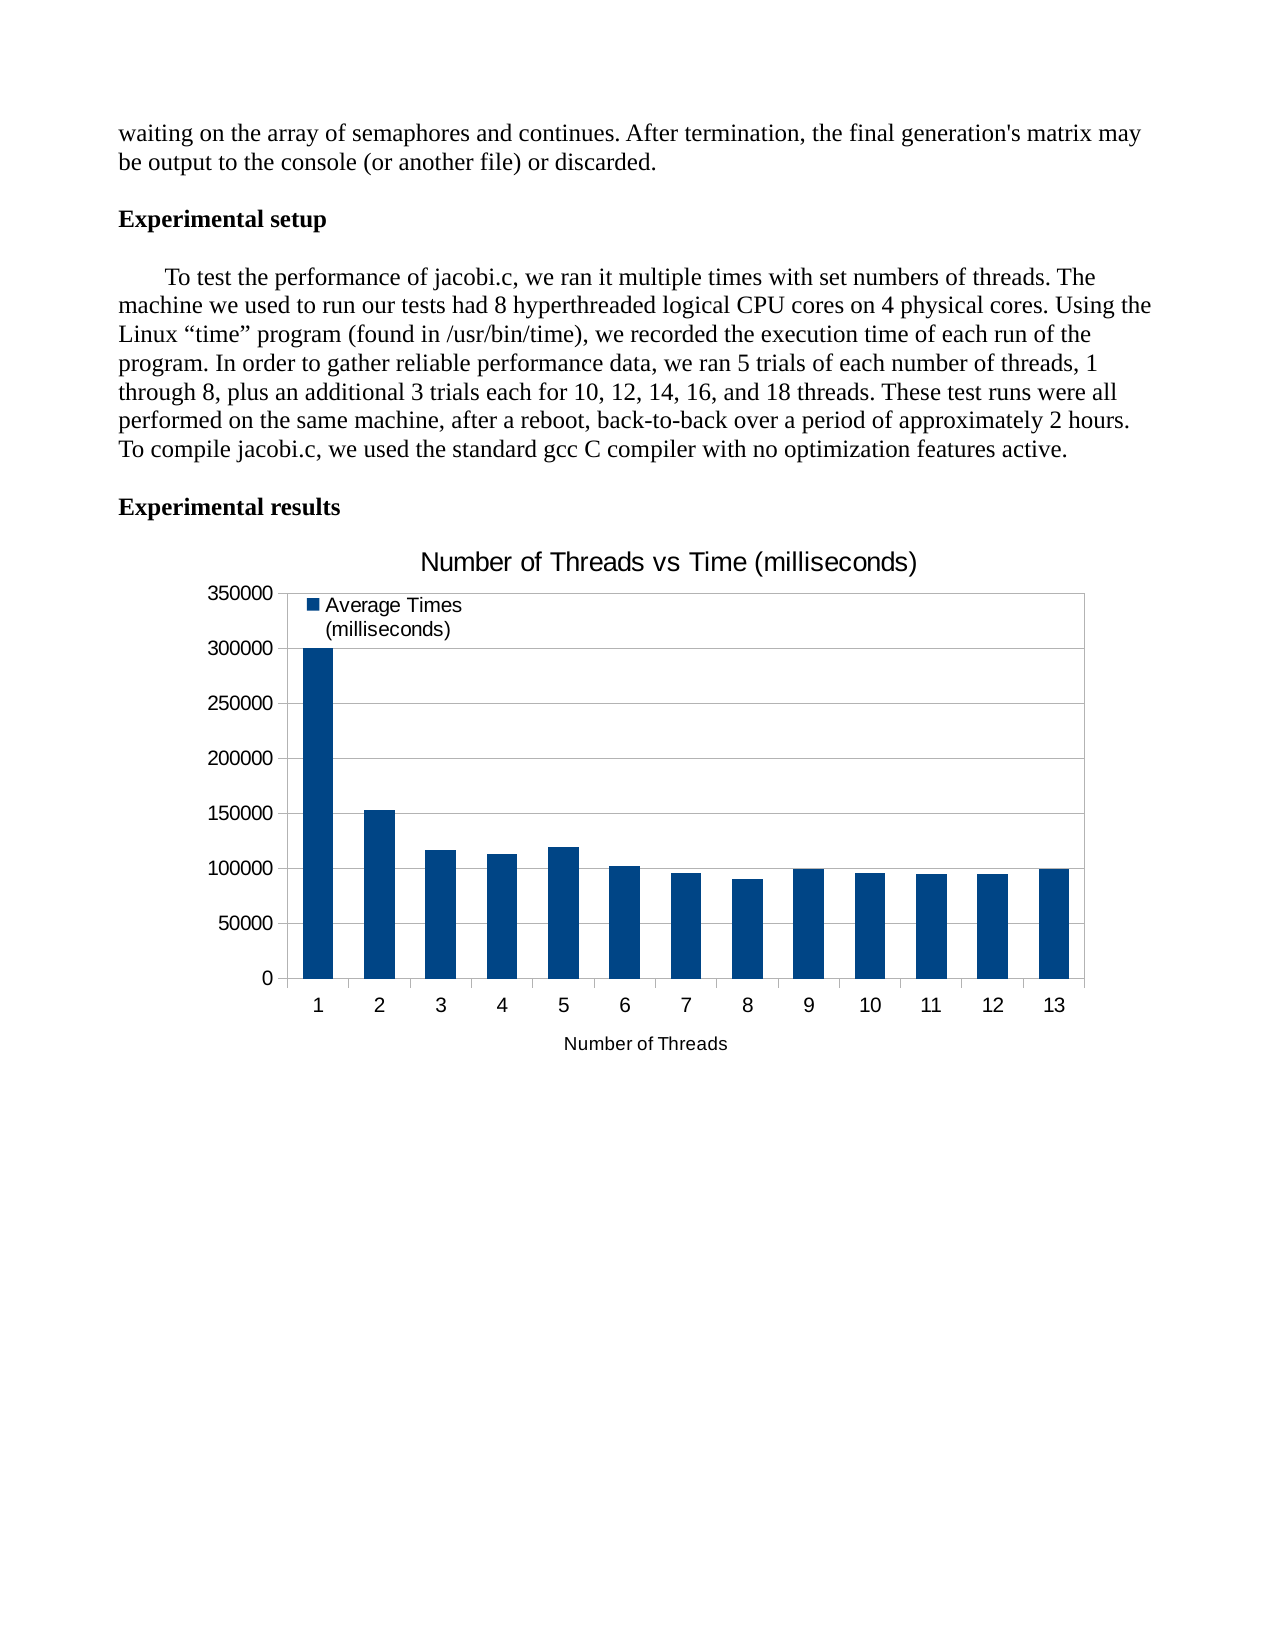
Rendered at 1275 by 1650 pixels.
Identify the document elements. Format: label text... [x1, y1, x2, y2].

text To test the performance of jacobi.c, we ran it multiple times with set numbers of threads. The machine we used to run our tests had 8 hyperthreaded logical CPU cores on 4 physical cores. Using the Linux “time” program (found in /usr/bin/time), we recorded the execution time of each run of the program. In order to gather reliable performance data, we ran 5 trials of each number of threads, 1 through 8, plus an additional 3 trials each for 10, 12, 14, 16, and 18 threads. These test runs were all performed on the same machine, after a reboot, back-to-back over a period of approximately 2 hours. To compile jacobi.c, we used the standard gcc C compiler with no optimization features active. [118, 262, 1157, 463]
text Experimental results [118, 492, 1157, 521]
text waiting on the array of semaphores and continues. After termination, the final generation's matrix may be output to the console (or another file) or discarded. [118, 118, 1157, 176]
text Experimental setup [118, 204, 1157, 233]
